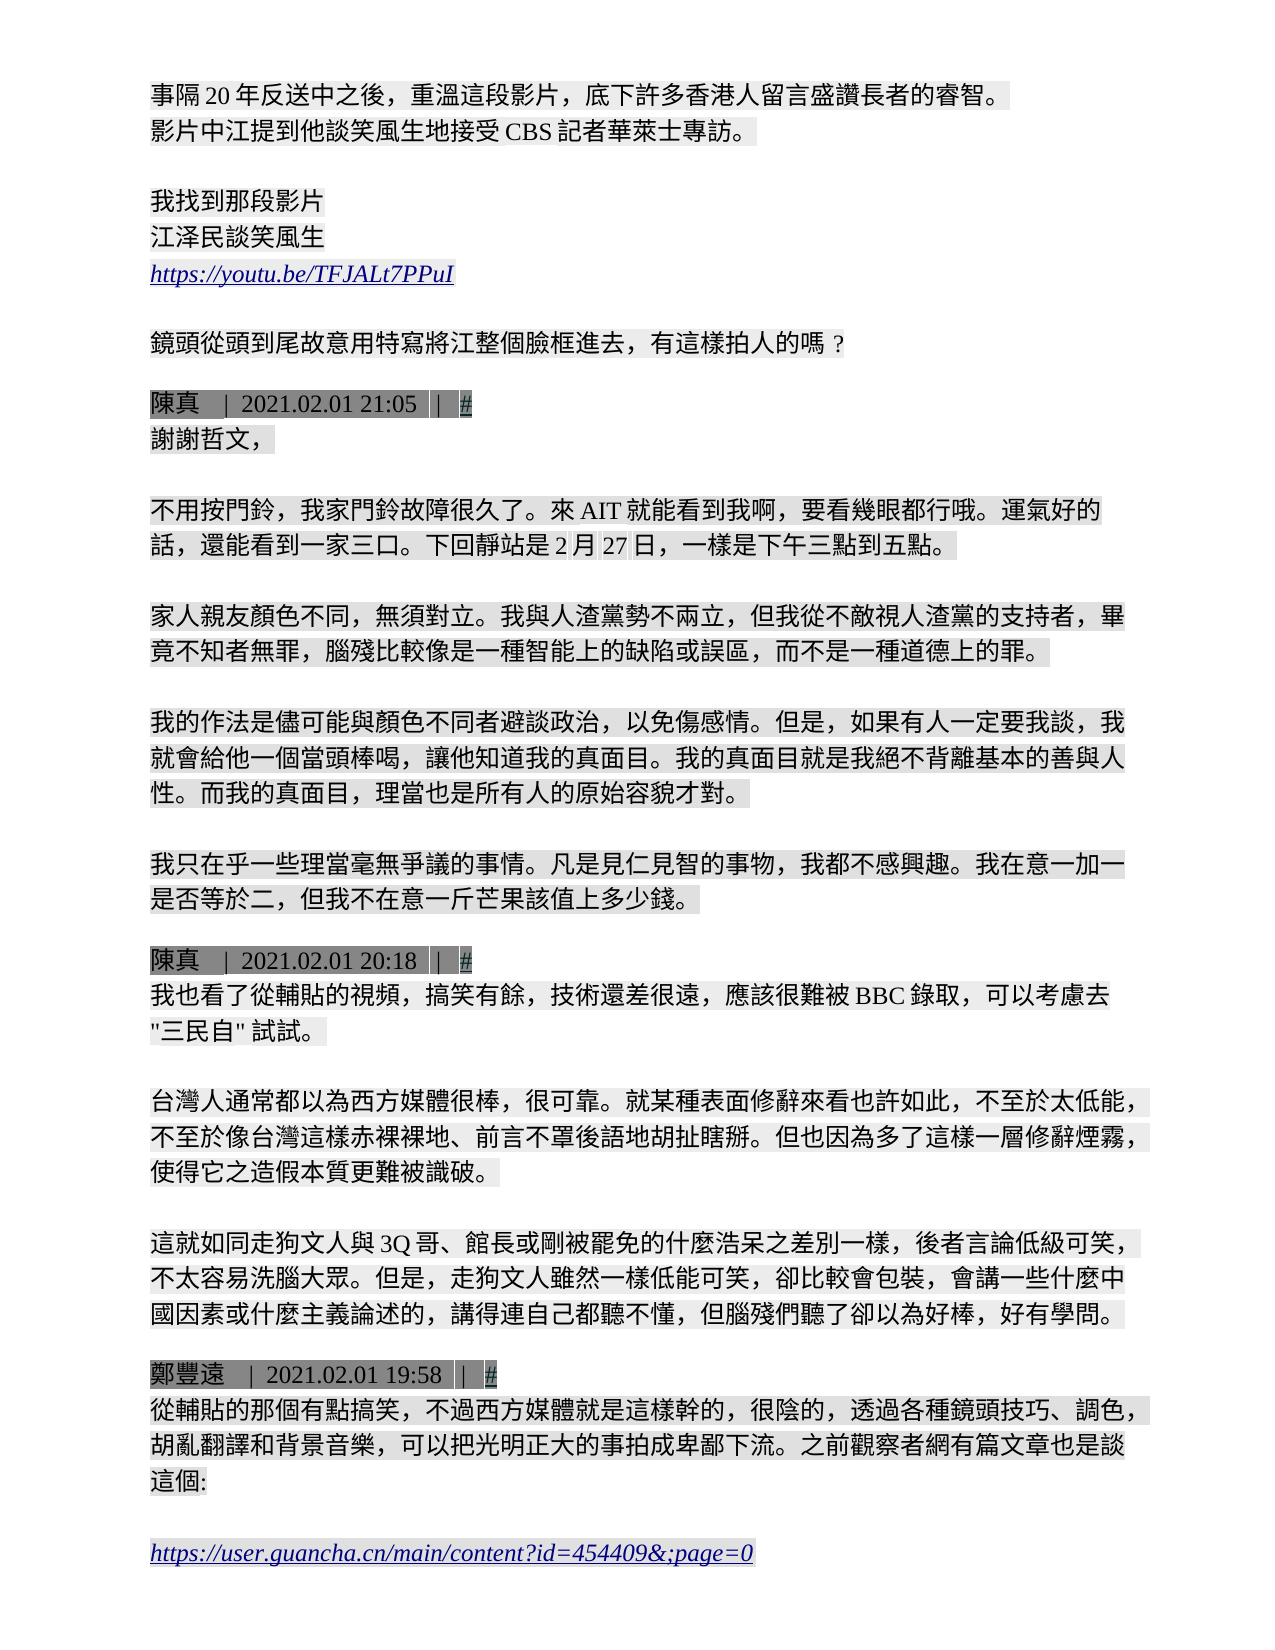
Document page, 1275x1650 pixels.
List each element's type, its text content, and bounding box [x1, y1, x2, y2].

text 陳真 | 2021.02.01 20:18 | # [150, 939, 1125, 975]
text 我也看了從輔貼的視頻，搞笑有餘，技術還差很遠，應該很難被BBC錄取，可以考慮去 "三民自" 試試。 台灣人通常都以為西方媒體很棒，很可靠。就某種表面修辭來看也許如此，不至於太低能，不至於像台灣這樣赤裸裸地、前言不罩後語地胡扯瞎掰。但也因為多了這樣一層修辭煙霧，使得它之造假本質更難被識破。 這就如同走狗文人與3Q哥、館長或剛被罷免的什麼浩呆之差別一樣，後者言論低級可笑，不太容易洗腦大眾。但是，走狗文人雖然一樣低能可笑，卻比較會包裝，會講一些什麼中國因素或什麼主義論述的，講得連自己都聽不懂，但腦殘們聽了卻以為好棒，好有學問。 [150, 975, 1125, 1329]
text 謝謝哲文， 不用按門鈴，我家門鈴故障很久了。來AIT就能看到我啊，要看幾眼都行哦。運氣好的話，還能看到一家三口。下回靜站是2月27日，一樣是下午三點到五點。 家人親友顏色不同，無須對立。我與人渣黨勢不兩立，但我從不敵視人渣黨的支持者，畢竟不知者無罪，腦殘比較像是一種智能上的缺陷或誤區，而不是一種道德上的罪。 我的作法是儘可能與顏色不同者避談政治，以免傷感情。但是，如果有人一定要我談，我就會給他一個當頭棒喝，讓他知道我的真面目。我的真面目就是我絕不背離基本的善與人性。而我的真面目，理當也是所有人的原始容貌才對。 我只在乎一些理當毫無爭議的事情。凡是見仁見智的事物，我都不感興趣。我在意一加一是否等於二，但我不在意一斤芒果該值上多少錢。 [150, 419, 1125, 914]
text 從輔貼的那個有點搞笑，不過西方媒體就是這樣幹的，很陰的，透過各種鏡頭技巧、調色，胡亂翻譯和背景音樂，可以把光明正大的事拍成卑鄙下流。之前觀察者網有篇文章也是談這個: https://user.guancha.cn/main/content?id=454409&;page=0 其實，我覺得中國人還是太單純了，對西方人鏡頭功夫的理解還是太幼稚了，人家的技術哪裡只是這種程度? 真正厲害的是各種綿密的敘事以及針對視覺聽覺的操弄以及混然天成、全身心投入的"演出"，那種洗腦效果，並不是什麼換換鏡頭位置，調調顏色就能解釋的。 我大約從 1997 年開始，就陸陸續續在工作上需要進行影片拍攝和剪接，雖然稱不上專業，但二十幾年下來，也不是完全的門外漢，所以我知道西方這一套究竟在搞什麼，非常反感。這是一門陰暗的事業，讓善惡易位，使是非顛倒，和與惡魔做交易沒什麼兩樣，出賣靈魂，泯滅人性。而這卻是西方最正宗的傳統文化精髓。 [150, 1389, 1125, 1567]
text 鄭豐遠 | 2021.02.01 19:58 | # [150, 1354, 1125, 1389]
text 事隔20年反送中之後，重溫這段影片，底下許多香港人留言盛讚長者的睿智。 影片中江提到他談笑風生地接受CBS記者華萊士專訪。 我找到那段影片 江泽民談笑風生 https://youtu.be/TFJALt7PPuI 鏡頭從頭到尾故意用特寫將江整個臉框進去，有這樣拍人的嗎 ? [150, 75, 1125, 358]
text 陳真 | 2021.02.01 21:05 | # [150, 383, 1125, 419]
